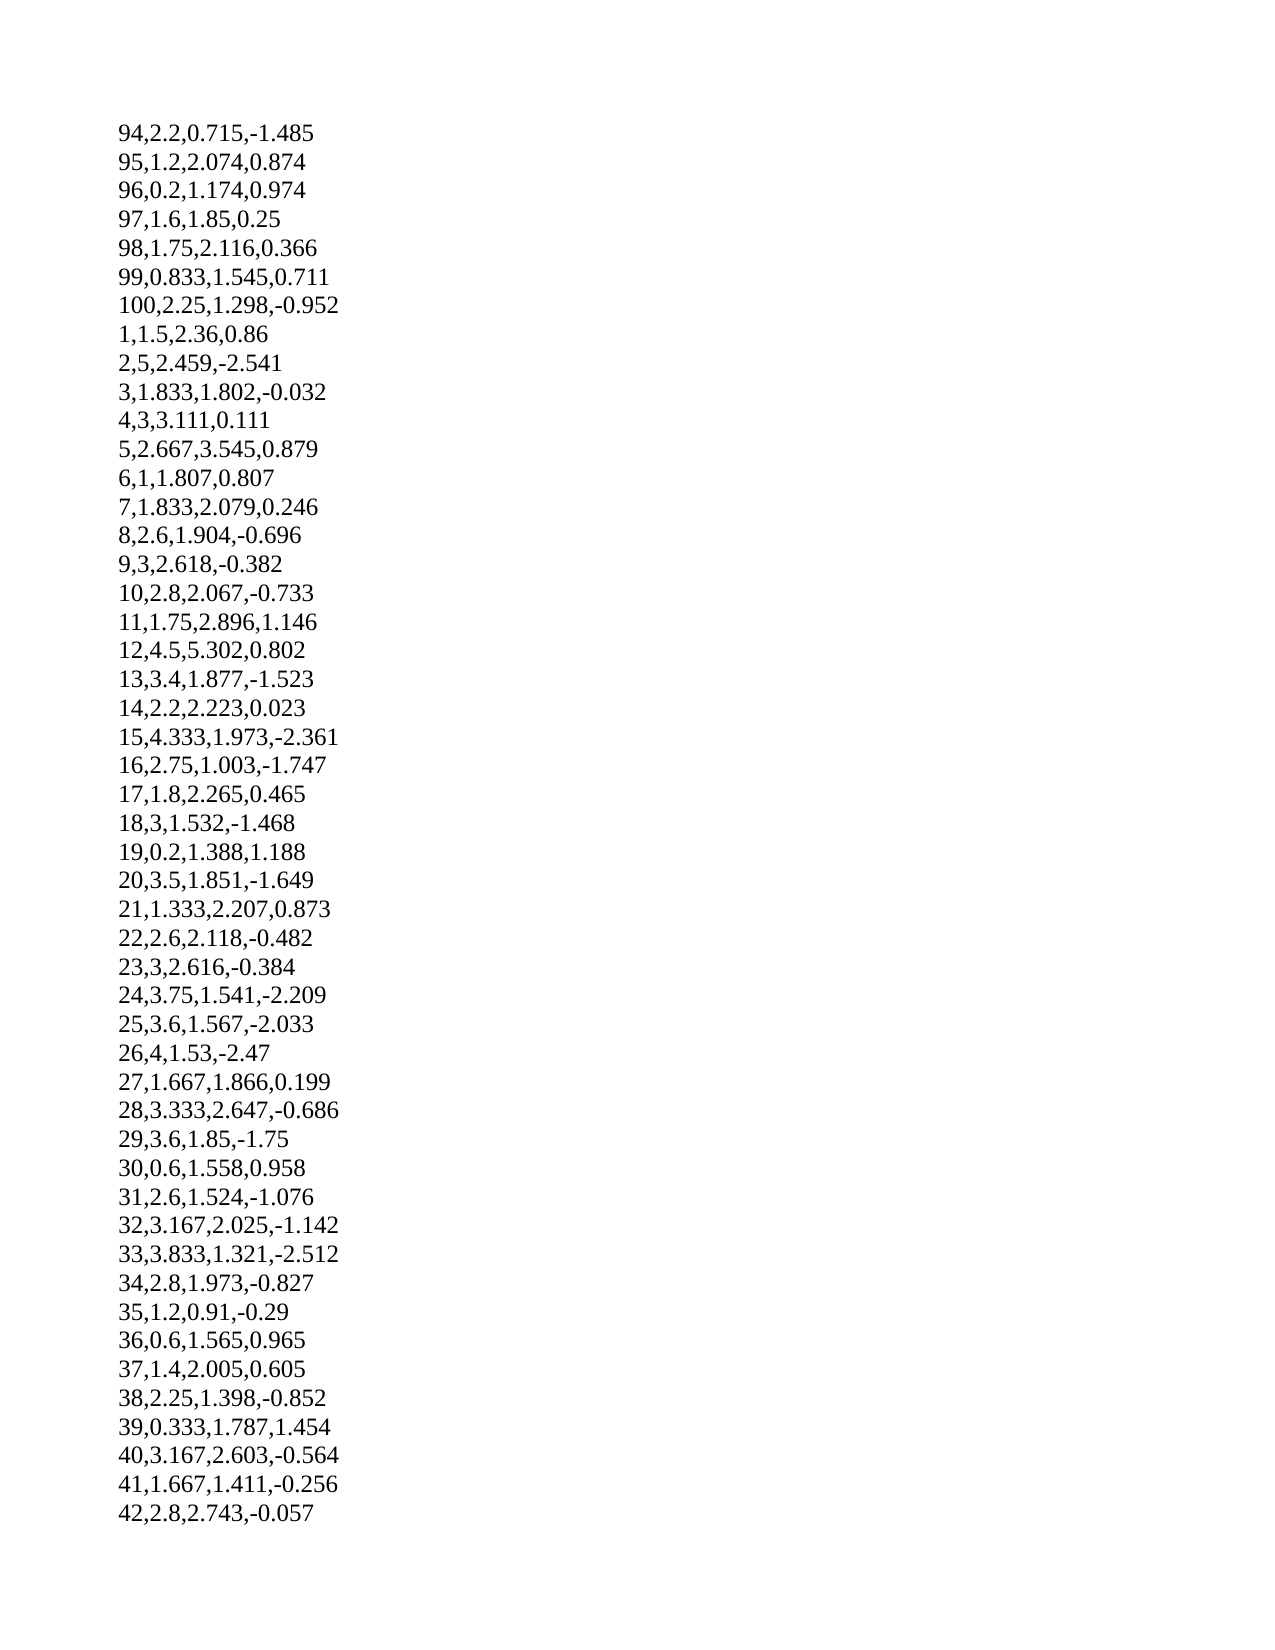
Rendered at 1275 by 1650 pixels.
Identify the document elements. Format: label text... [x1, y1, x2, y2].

text 39,0.333,1.787,1.454 [118, 1412, 1157, 1441]
text 99,0.833,1.545,0.711 [118, 262, 1157, 291]
text 28,3.333,2.647,-0.686 [118, 1096, 1157, 1124]
text 10,2.8,2.067,-0.733 [118, 578, 1157, 607]
text 98,1.75,2.116,0.366 [118, 233, 1157, 262]
text 34,2.8,1.973,-0.827 [118, 1268, 1157, 1297]
text 7,1.833,2.079,0.246 [118, 492, 1157, 521]
text 17,1.8,2.265,0.465 [118, 779, 1157, 808]
text 6,1,1.807,0.807 [118, 463, 1157, 492]
text 40,3.167,2.603,-0.564 [118, 1441, 1157, 1469]
text 5,2.667,3.545,0.879 [118, 434, 1157, 463]
text 9,3,2.618,-0.382 [118, 549, 1157, 578]
text 25,3.6,1.567,-2.033 [118, 1009, 1157, 1038]
text 13,3.4,1.877,-1.523 [118, 664, 1157, 693]
text 14,2.2,2.223,0.023 [118, 693, 1157, 722]
text 4,3,3.111,0.111 [118, 406, 1157, 434]
text 29,3.6,1.85,-1.75 [118, 1124, 1157, 1153]
text 100,2.25,1.298,-0.952 [118, 291, 1157, 319]
text 1,1.5,2.36,0.86 [118, 319, 1157, 348]
text 8,2.6,1.904,-0.696 [118, 521, 1157, 549]
text 27,1.667,1.866,0.199 [118, 1067, 1157, 1096]
text 38,2.25,1.398,-0.852 [118, 1383, 1157, 1412]
text 31,2.6,1.524,-1.076 [118, 1182, 1157, 1211]
text 26,4,1.53,-2.47 [118, 1038, 1157, 1067]
text 24,3.75,1.541,-2.209 [118, 981, 1157, 1009]
text 23,3,2.616,-0.384 [118, 952, 1157, 981]
text 96,0.2,1.174,0.974 [118, 176, 1157, 204]
text 32,3.167,2.025,-1.142 [118, 1211, 1157, 1239]
text 3,1.833,1.802,-0.032 [118, 377, 1157, 406]
text 12,4.5,5.302,0.802 [118, 636, 1157, 664]
text 36,0.6,1.565,0.965 [118, 1326, 1157, 1354]
text 20,3.5,1.851,-1.649 [118, 866, 1157, 894]
text 2,5,2.459,-2.541 [118, 348, 1157, 377]
text 94,2.2,0.715,-1.485 [118, 118, 1157, 147]
text 33,3.833,1.321,-2.512 [118, 1239, 1157, 1268]
text 19,0.2,1.388,1.188 [118, 837, 1157, 866]
text 22,2.6,2.118,-0.482 [118, 923, 1157, 952]
text 18,3,1.532,-1.468 [118, 808, 1157, 837]
text 30,0.6,1.558,0.958 [118, 1153, 1157, 1182]
text 42,2.8,2.743,-0.057 [118, 1498, 1157, 1527]
text 35,1.2,0.91,-0.29 [118, 1297, 1157, 1326]
text 95,1.2,2.074,0.874 [118, 147, 1157, 176]
text 16,2.75,1.003,-1.747 [118, 751, 1157, 779]
text 11,1.75,2.896,1.146 [118, 607, 1157, 636]
text 37,1.4,2.005,0.605 [118, 1354, 1157, 1383]
text 21,1.333,2.207,0.873 [118, 894, 1157, 923]
text 97,1.6,1.85,0.25 [118, 204, 1157, 233]
text 15,4.333,1.973,-2.361 [118, 722, 1157, 751]
text 41,1.667,1.411,-0.256 [118, 1469, 1157, 1498]
